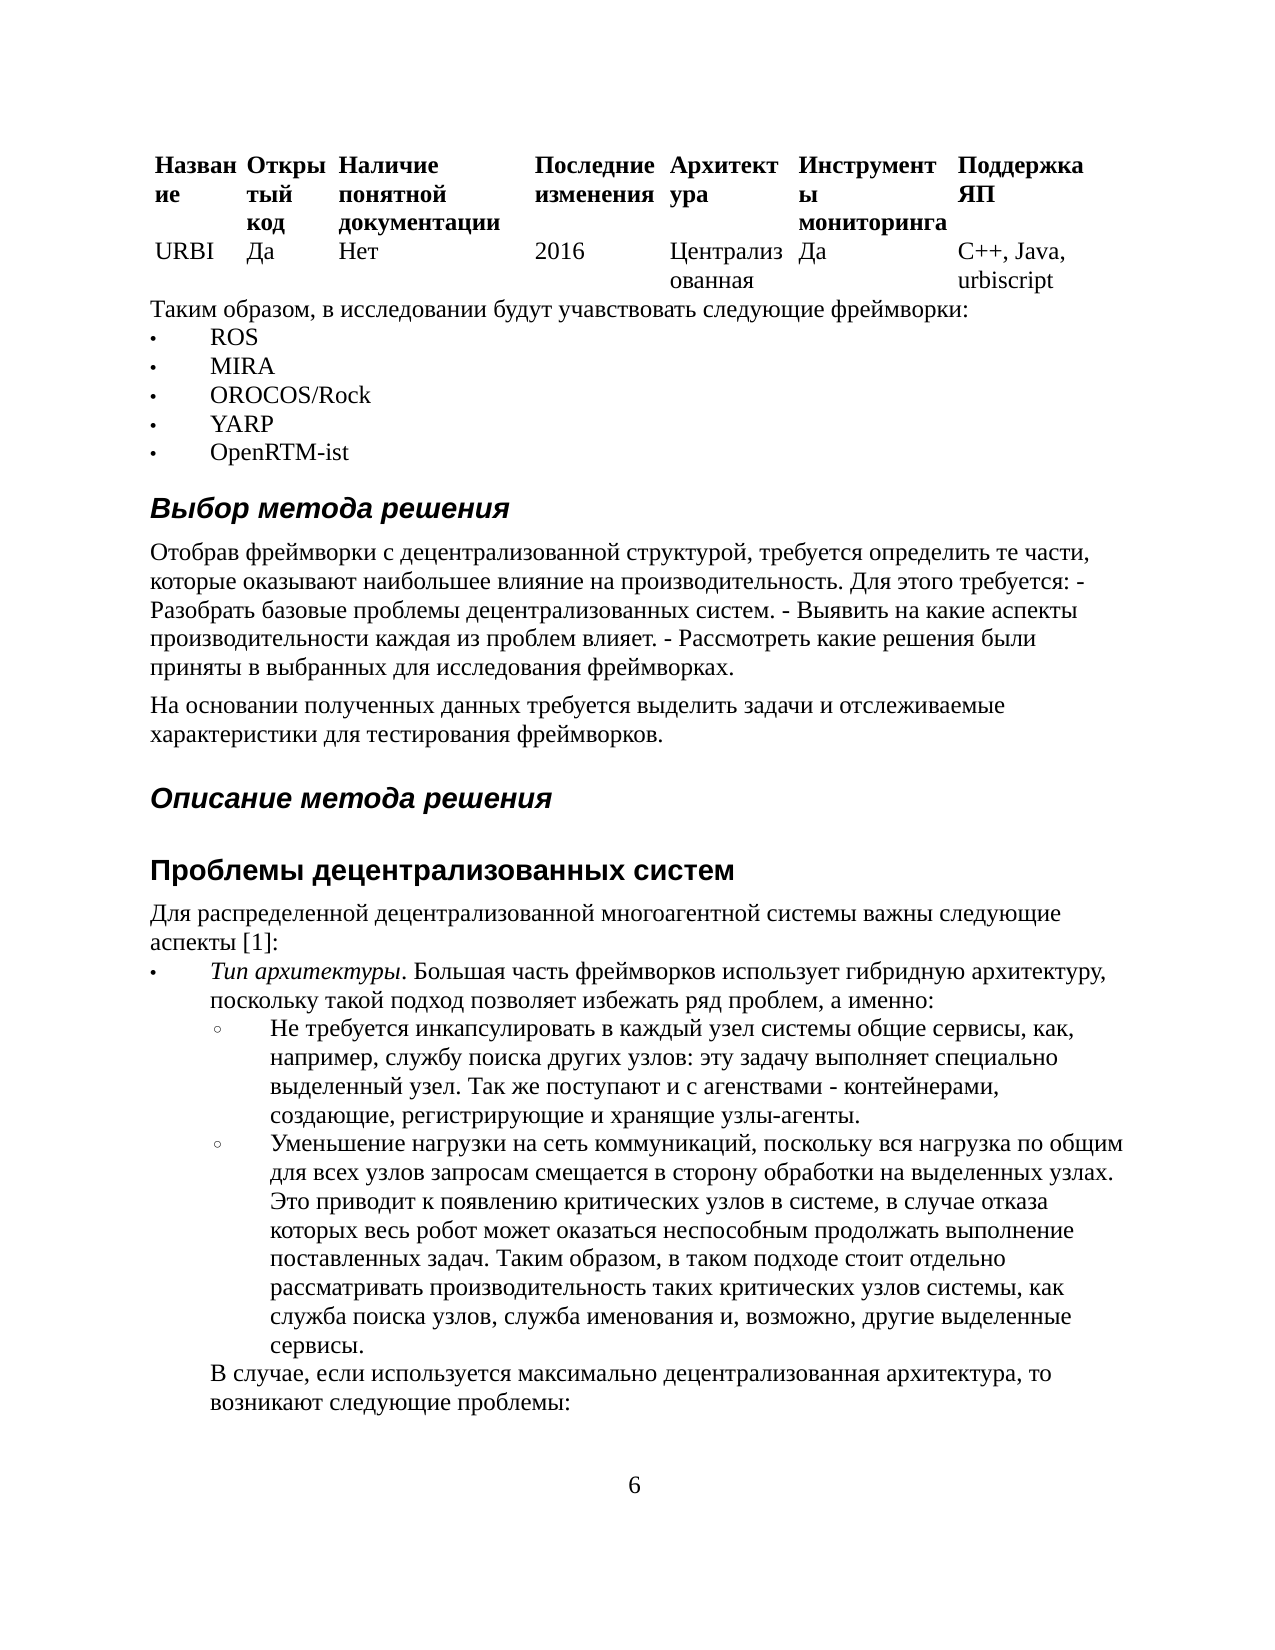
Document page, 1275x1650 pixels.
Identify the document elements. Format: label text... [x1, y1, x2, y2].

table_header Поддержка ЯП [953, 150, 1125, 236]
text На основании полученных данных требуется выделить задачи и отслеживаемые характеристики для тестирования фреймворков. [150, 690, 1125, 747]
list Тип архитектуры. Большая часть фреймворков использует гибридную архитектуру, поскольку такой подход позволяет избежать ряд проблем, а именно: [150, 956, 1125, 1013]
subtitle Проблемы децентрализованных систем [150, 852, 1125, 886]
table_header Открытый код [242, 150, 334, 236]
table_cell Централизованная [665, 236, 794, 294]
table_header Архитектура [665, 150, 794, 236]
table_header Последние изменения [530, 150, 665, 236]
table_cell Да [242, 236, 334, 294]
list YARP [150, 409, 1125, 437]
list Не требуется инкапсулировать в каждый узел системы общие сервисы, как, например, службу поиска других узлов: эту задачу выполняет специально выделенный узел. Так же поступают и с агенствами - контейнерами, создающие, регистрирующие и хранящие узлы-агенты. [210, 1013, 1125, 1128]
list Уменьшение нагрузки на сеть коммуникаций, поскольку вся нагрузка по общим для всех узлов запросам смещается в сторону обработки на выделенных узлах. Это приводит к появлению критических узлов в системе, в случае отказа которых весь робот может оказаться неспособным продолжать выполнение поставленных задач. Таким образом, в таком подходе стоит отдельно рассматривать производительность таких критических узлов системы, как служба поиска узлов, служба именования и, возможно, другие выделенные сервисы. [210, 1128, 1125, 1358]
table_cell Да [794, 236, 953, 294]
table_cell C++, Java, urbiscript [953, 236, 1125, 294]
table_header Название [150, 150, 242, 236]
table_header Наличие понятной документации [334, 150, 530, 236]
text Таким образом, в исследовании будут учавствовать следующие фреймворки: [150, 294, 1125, 322]
subtitle Выбор метода решения [150, 491, 1125, 525]
text Для распределенной децентрализованной многоагентной системы важны следующие аспекты [1]: [150, 898, 1125, 956]
list ROS [150, 322, 1125, 351]
subtitle Описание метода решения [150, 781, 1125, 815]
table_cell URBI [150, 236, 242, 294]
table_cell Нет [334, 236, 530, 294]
list OpenRTM-ist [150, 437, 1125, 466]
text Отобрав фреймворки с децентрализованной структурой, требуется определить те части, которые оказывают наибольшее влияние на производительность. Для этого требуется: - Разобрать базовые проблемы децентрализованных систем. - Выявить на какие аспекты производительности каждая из проблем влияет. - Рассмотреть какие решения были приняты в выбранных для исследования фреймворках. [150, 537, 1125, 681]
table_header Инструменты мониторинга [794, 150, 953, 236]
list OROCOS/Rock [150, 380, 1125, 409]
list В случае, если используется максимально децентрализованная архитектура, то возникают следующие проблемы: [150, 1358, 1125, 1416]
table_cell 2016 [530, 236, 665, 294]
list MIRA [150, 351, 1125, 380]
